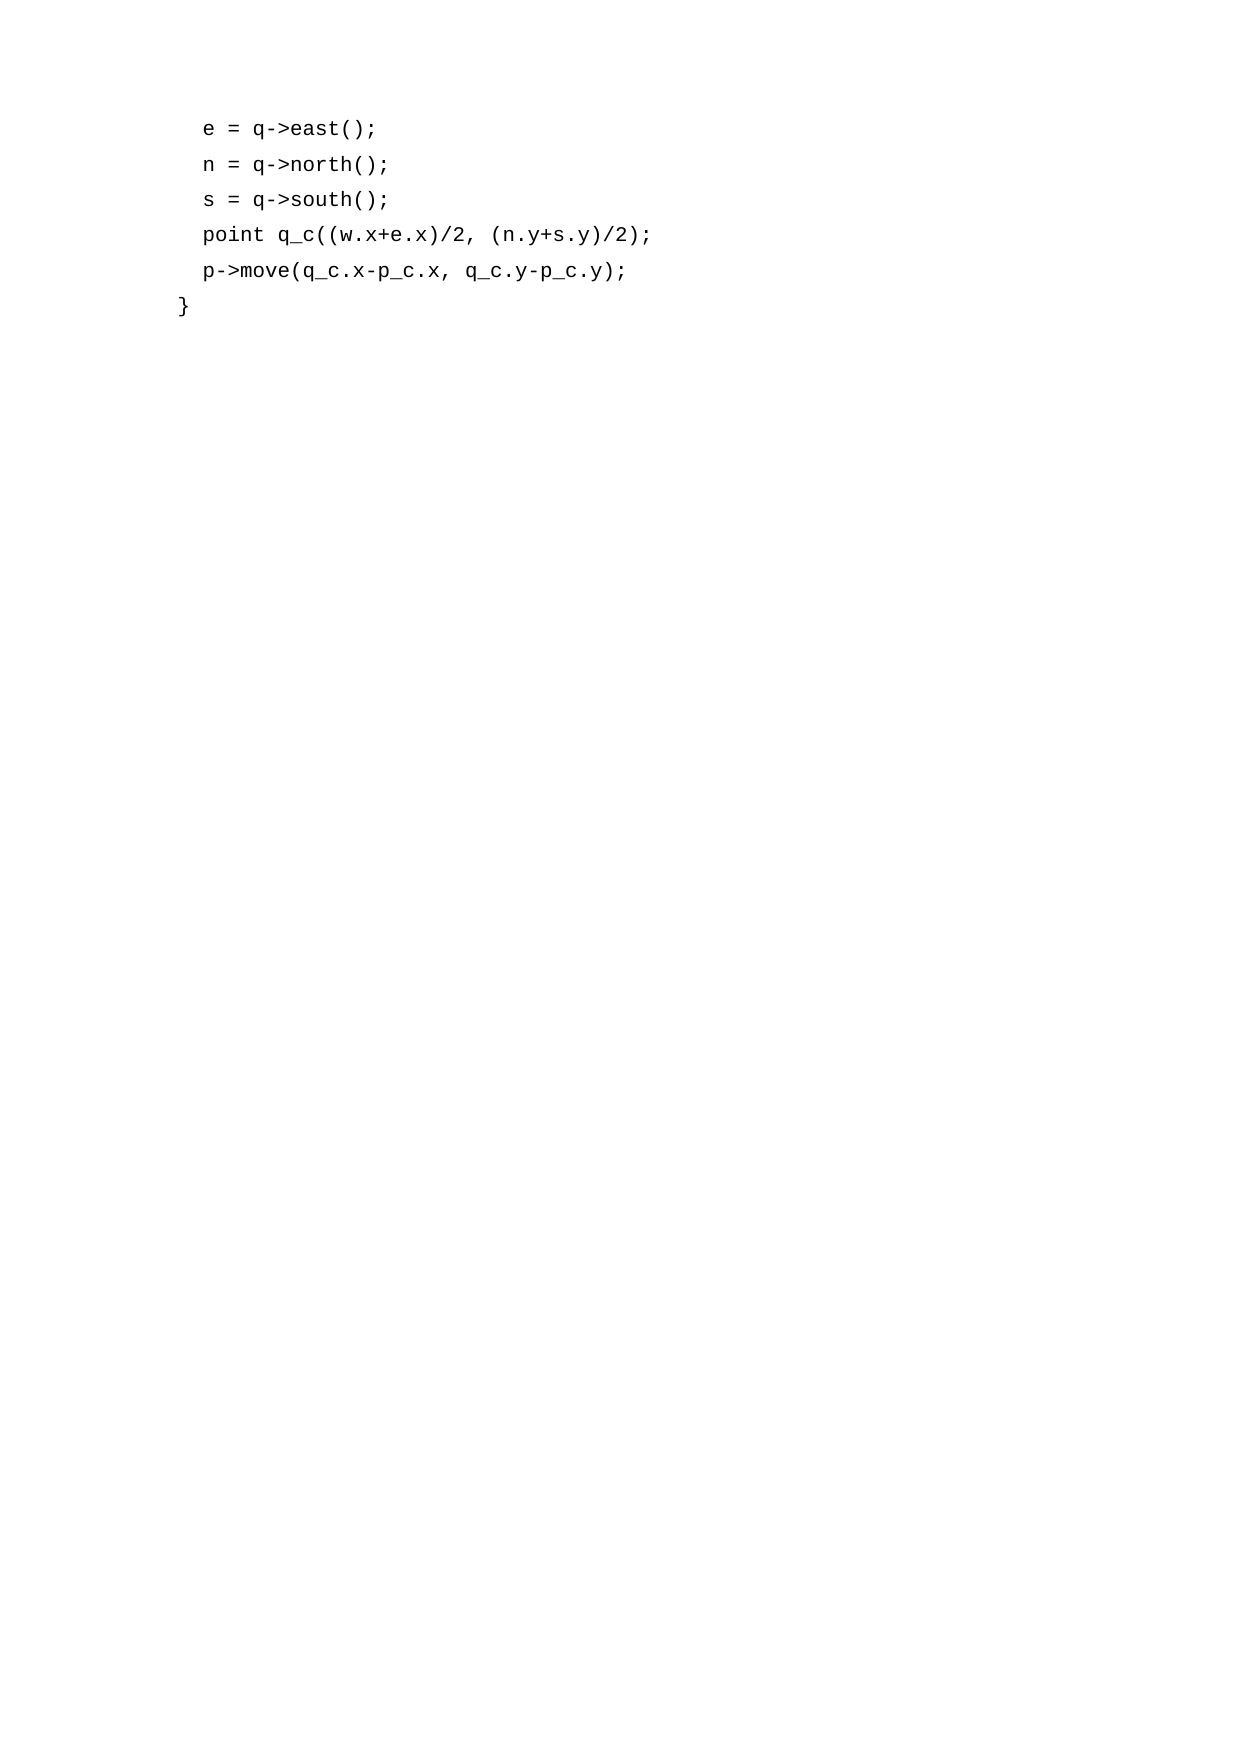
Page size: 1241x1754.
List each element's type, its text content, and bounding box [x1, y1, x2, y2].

text } [177, 295, 1181, 319]
text p->move(q_c.x-p_c.x, q_c.y-p_c.y); [177, 260, 1181, 283]
text n = q->north(); [177, 153, 1181, 177]
text e = q->east(); [177, 118, 1181, 142]
text point q_c((w.x+e.x)/2, (n.y+s.y)/2); [177, 224, 1181, 248]
text s = q->south(); [177, 189, 1181, 213]
